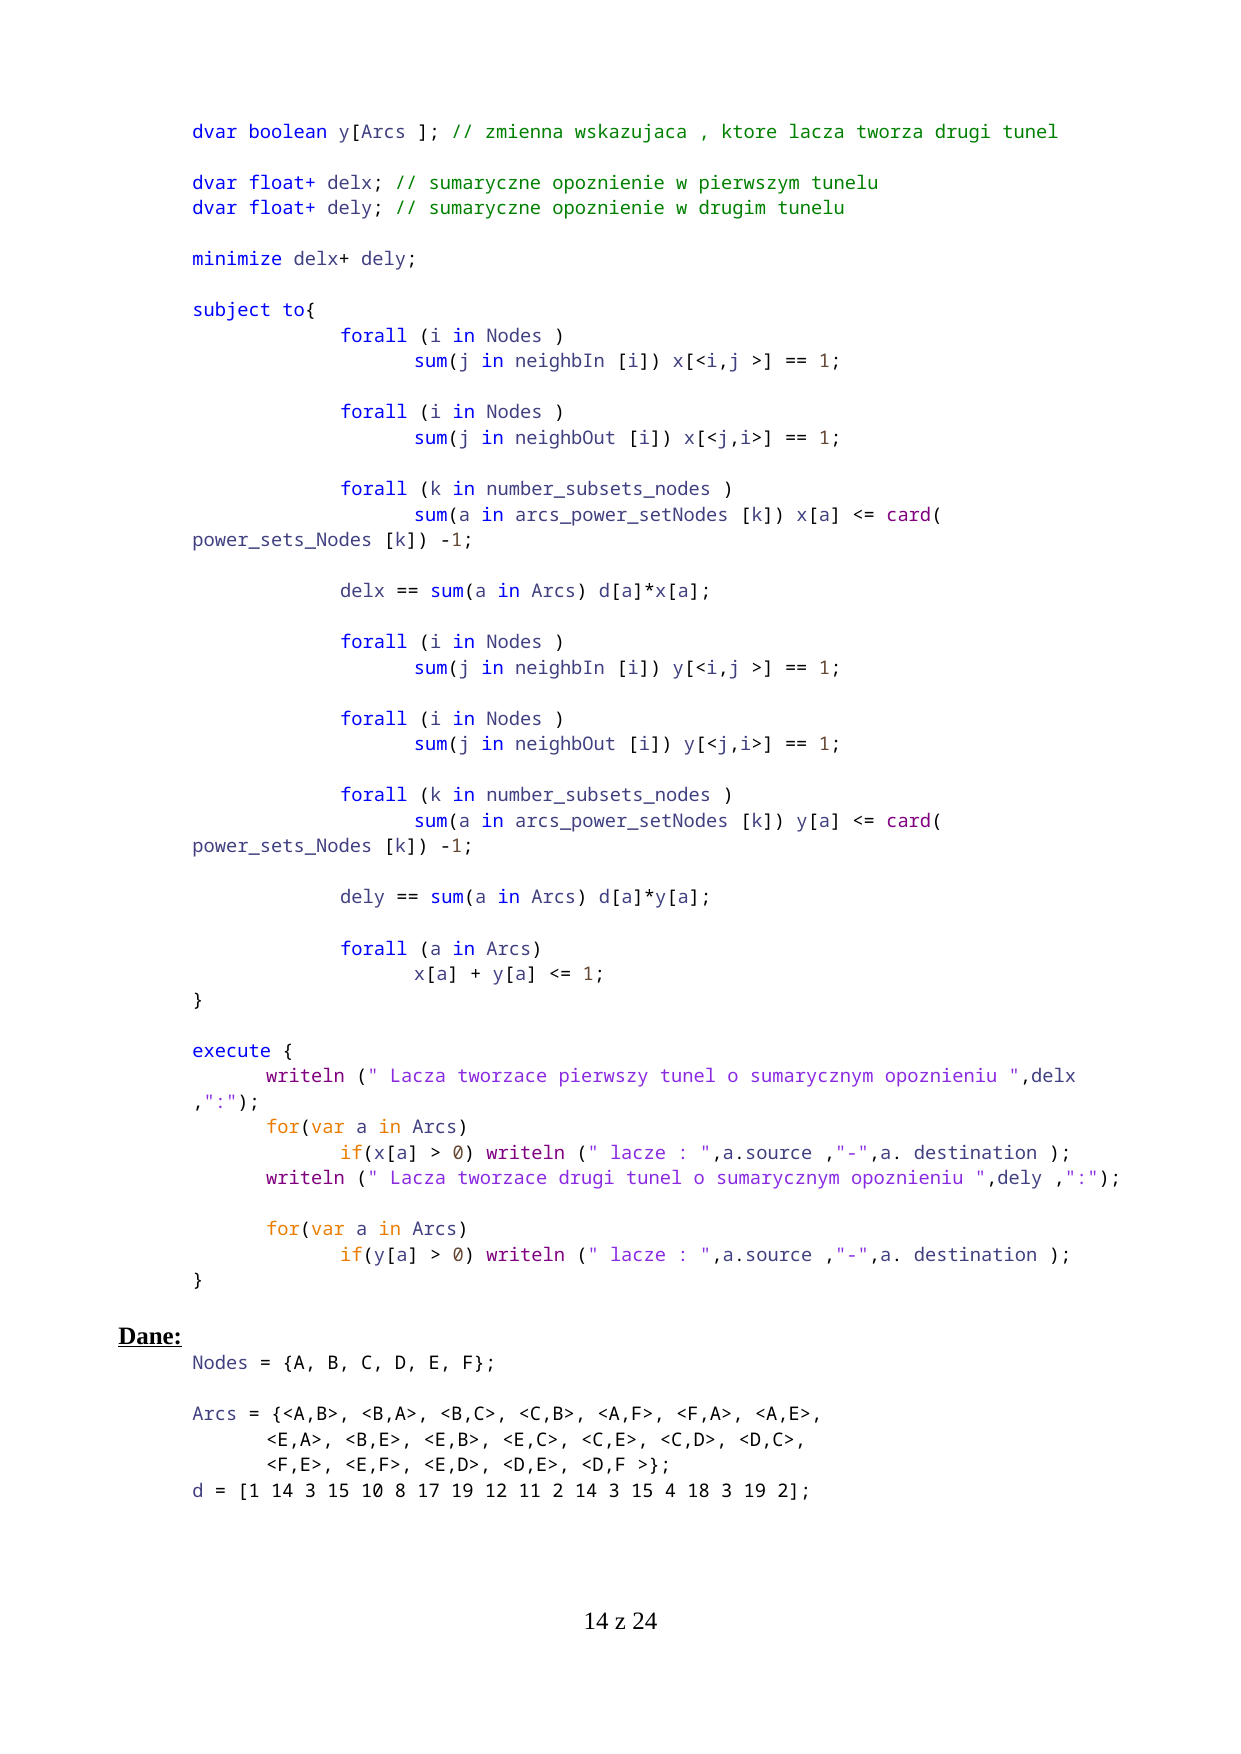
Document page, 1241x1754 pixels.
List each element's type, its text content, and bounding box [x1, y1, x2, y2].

text if(x[a] > 0) writeln (" lacze : ",a.source ,"-",a. destination ); [192, 1139, 1122, 1164]
text x[a] + y[a] <= 1; [192, 960, 1122, 986]
text subject to{ [192, 297, 1122, 322]
text if(y[a] > 0) writeln (" lacze : ",a.source ,"-",a. destination ); [192, 1241, 1122, 1267]
text writeln (" Lacza tworzace drugi tunel o sumarycznym opoznieniu ",dely ,":"); [192, 1164, 1122, 1190]
text execute { [192, 1037, 1122, 1062]
text Dane: [118, 1321, 1122, 1349]
text sum(j in neighbIn [i]) x[<i,j >] == 1; [192, 348, 1122, 373]
text sum(a in arcs_power_setNodes [k]) y[a] <= card( power_sets_Nodes [k]) -1; [192, 807, 1122, 858]
text } [192, 986, 1122, 1011]
text } [192, 1267, 1122, 1292]
text sum(j in neighbOut [i]) x[<j,i>] == 1; [192, 424, 1122, 450]
text forall (i in Nodes ) [192, 399, 1122, 424]
text minimize delx+ dely; [192, 246, 1122, 271]
text d = [1 14 3 15 10 8 17 19 12 11 2 14 3 15 4 18 3 19 2]; [192, 1477, 1122, 1503]
text forall (k in number_subsets_nodes ) [192, 475, 1122, 501]
text forall (i in Nodes ) [192, 322, 1122, 348]
text dvar float+ dely; // sumaryczne opoznienie w drugim tunelu [192, 195, 1122, 220]
text for(var a in Arcs) [192, 1216, 1122, 1241]
text forall (k in number_subsets_nodes ) [192, 782, 1122, 807]
text <E,A>, <B,E>, <E,B>, <E,C>, <C,E>, <C,D>, <D,C>, [192, 1426, 1122, 1452]
text forall (i in Nodes ) [192, 628, 1122, 654]
text dvar float+ delx; // sumaryczne opoznienie w pierwszym tunelu [192, 169, 1122, 195]
text delx == sum(a in Arcs) d[a]*x[a]; [192, 577, 1122, 603]
text Arcs = {<A,B>, <B,A>, <B,C>, <C,B>, <A,F>, <F,A>, <A,E>, [192, 1401, 1122, 1426]
text sum(j in neighbOut [i]) y[<j,i>] == 1; [192, 731, 1122, 756]
text <F,E>, <E,F>, <E,D>, <D,E>, <D,F >}; [192, 1452, 1122, 1477]
text forall (i in Nodes ) [192, 705, 1122, 731]
text sum(a in arcs_power_setNodes [k]) x[a] <= card( power_sets_Nodes [k]) -1; [192, 501, 1122, 552]
text Nodes = {A, B, C, D, E, F}; [192, 1349, 1122, 1375]
text for(var a in Arcs) [192, 1113, 1122, 1139]
text dvar boolean y[Arcs ]; // zmienna wskazujaca , ktore lacza tworza drugi tunel [192, 118, 1122, 144]
text sum(j in neighbIn [i]) y[<i,j >] == 1; [192, 654, 1122, 679]
text dely == sum(a in Arcs) d[a]*y[a]; [192, 884, 1122, 909]
text writeln (" Lacza tworzace pierwszy tunel o sumarycznym opoznieniu ",delx ,":"); [192, 1062, 1122, 1113]
text forall (a in Arcs) [192, 935, 1122, 960]
